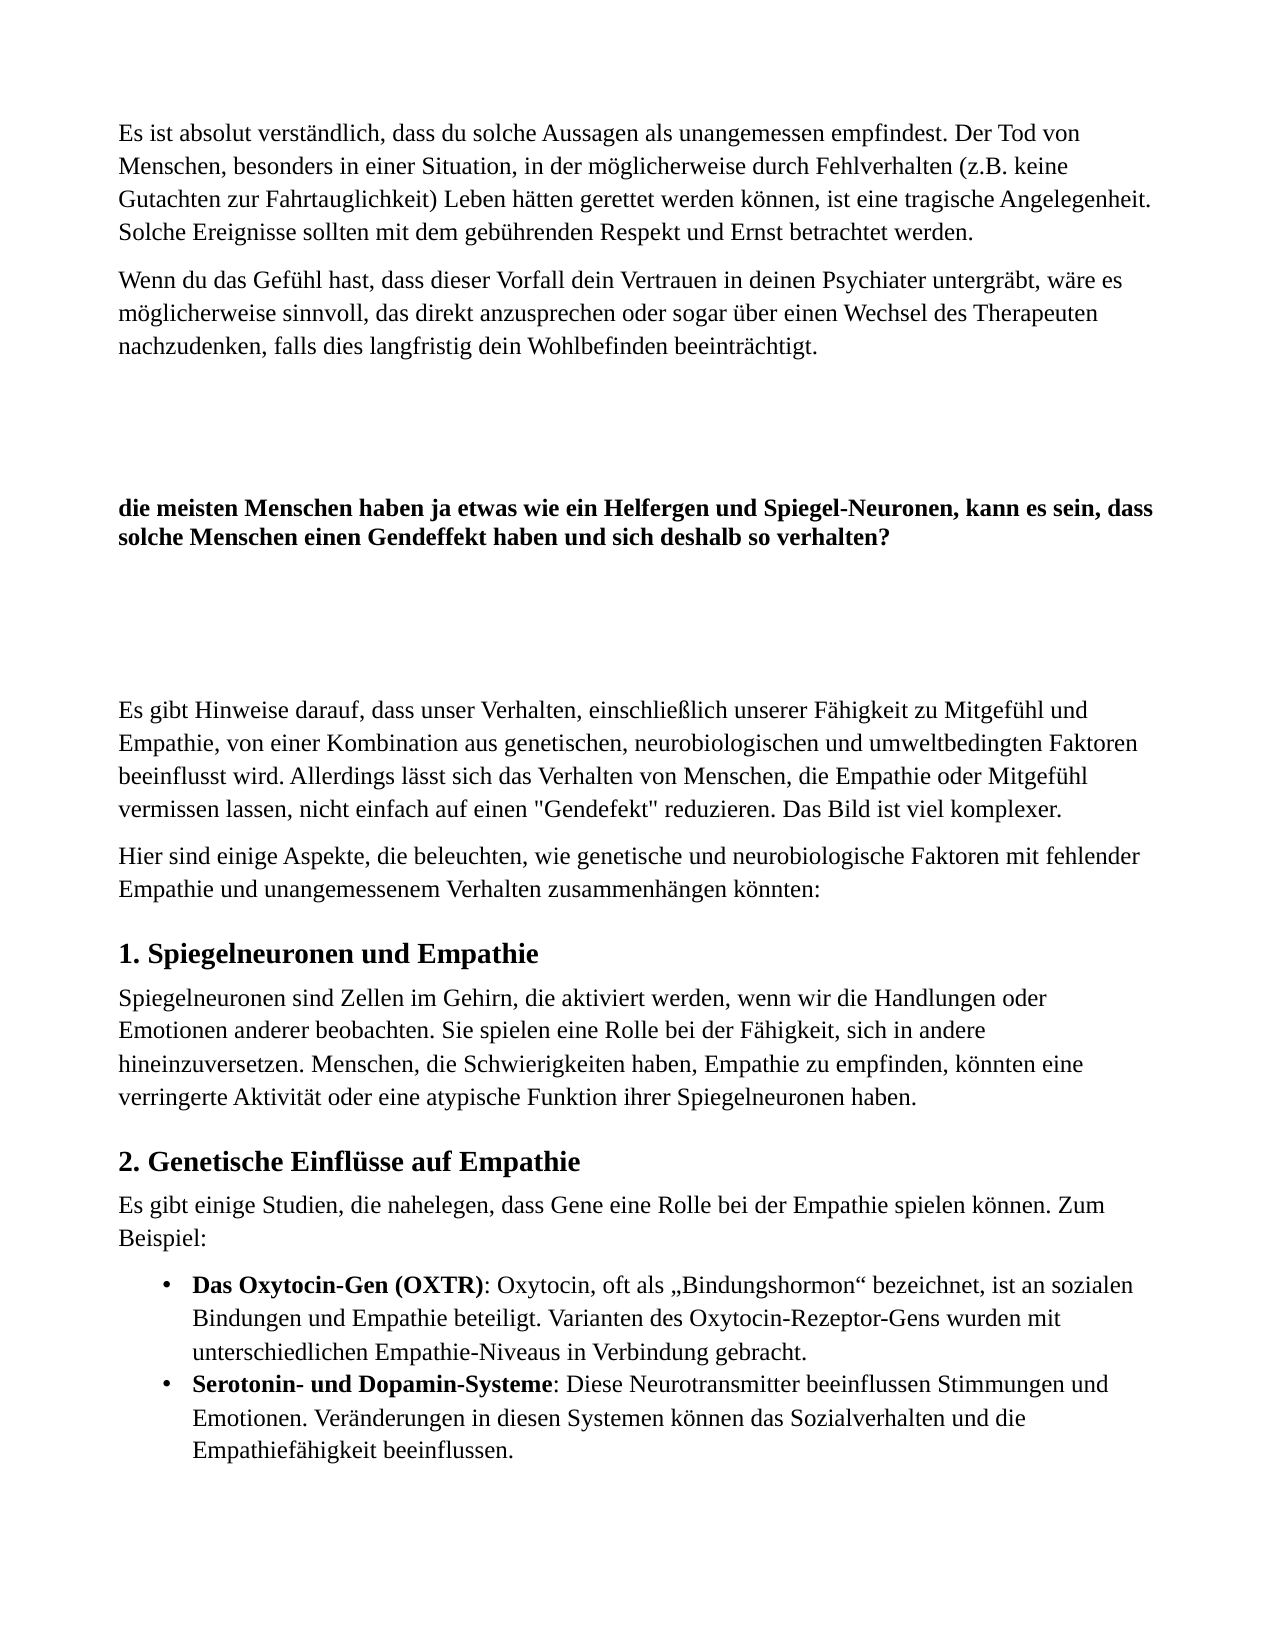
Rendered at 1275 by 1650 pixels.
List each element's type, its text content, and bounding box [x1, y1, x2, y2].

text Spiegelneuronen sind Zellen im Gehirn, die aktiviert werden, wenn wir die Handlungen oder Emotionen anderer beobachten. Sie spielen eine Rolle bei der Fähigkeit, sich in andere hineinzuversetzen. Menschen, die Schwierigkeiten haben, Empathie zu empfinden, könnten eine verringerte Aktivität oder eine atypische Funktion ihrer Spiegelneuronen haben. [118, 983, 1157, 1110]
text Es gibt einige Studien, die nahelegen, dass Gene eine Rolle bei der Empathie spielen können. Zum Beispiel: [118, 1190, 1157, 1252]
list Das Oxytocin-Gen (OXTR): Oxytocin, oft als „Bindungshormon“ bezeichnet, ist an sozialen Bindungen und Empathie beteiligt. Varianten des Oxytocin-Rezeptor-Gens wurden mit unterschiedlichen Empathie-Niveaus in Verbindung gebracht. [162, 1271, 1157, 1365]
text Hier sind einige Aspekte, die beleuchten, wie genetische und neurobiologische Faktoren mit fehlender Empathie und unangemessenem Verhalten zusammenhängen könnten: [118, 841, 1157, 903]
text Es ist absolut verständlich, dass du solche Aussagen als unangemessen empfindest. Der Tod von Menschen, besonders in einer Situation, in der möglicherweise durch Fehlverhalten (z.B. keine Gutachten zur Fahrtauglichkeit) Leben hätten gerettet werden können, ist eine tragische Angelegenheit. Solche Ereignisse sollten mit dem gebührenden Respekt und Ernst betrachtet werden. [118, 118, 1157, 246]
text Es gibt Hinweise darauf, dass unser Verhalten, einschließlich unserer Fähigkeit zu Mitgefühl und Empathie, von einer Kombination aus genetischen, neurobiologischen und umweltbedingten Faktoren beeinflusst wird. Allerdings lässt sich das Verhalten von Menschen, die Empathie oder Mitgefühl vermissen lassen, nicht einfach auf einen "Gendefekt" reduzieren. Das Bild ist viel komplexer. [118, 695, 1157, 822]
list Serotonin- und Dopamin-Systeme: Diese Neurotransmitter beeinflussen Stimmungen und Emotionen. Veränderungen in diesen Systemen können das Sozialverhalten und die Empathiefähigkeit beeinflussen. [162, 1369, 1157, 1464]
text Wenn du das Gefühl hast, dass dieser Vorfall dein Vertrauen in deinen Psychiater untergräbt, wäre es möglicherweise sinnvoll, das direkt anzusprechen oder sogar über einen Wechsel des Therapeuten nachzudenken, falls dies langfristig dein Wohlbefinden beeinträchtigt. [118, 265, 1157, 359]
text die meisten Menschen haben ja etwas wie ein Helfergen und Spiegel-Neuronen, kann es sein, dass solche Menschen einen Gendeffekt haben und sich deshalb so verhalten? [118, 493, 1157, 551]
subtitle 1. Spiegelneuronen und Empathie [118, 937, 1157, 970]
subtitle 2. Genetische Einflüsse auf Empathie [118, 1144, 1157, 1177]
